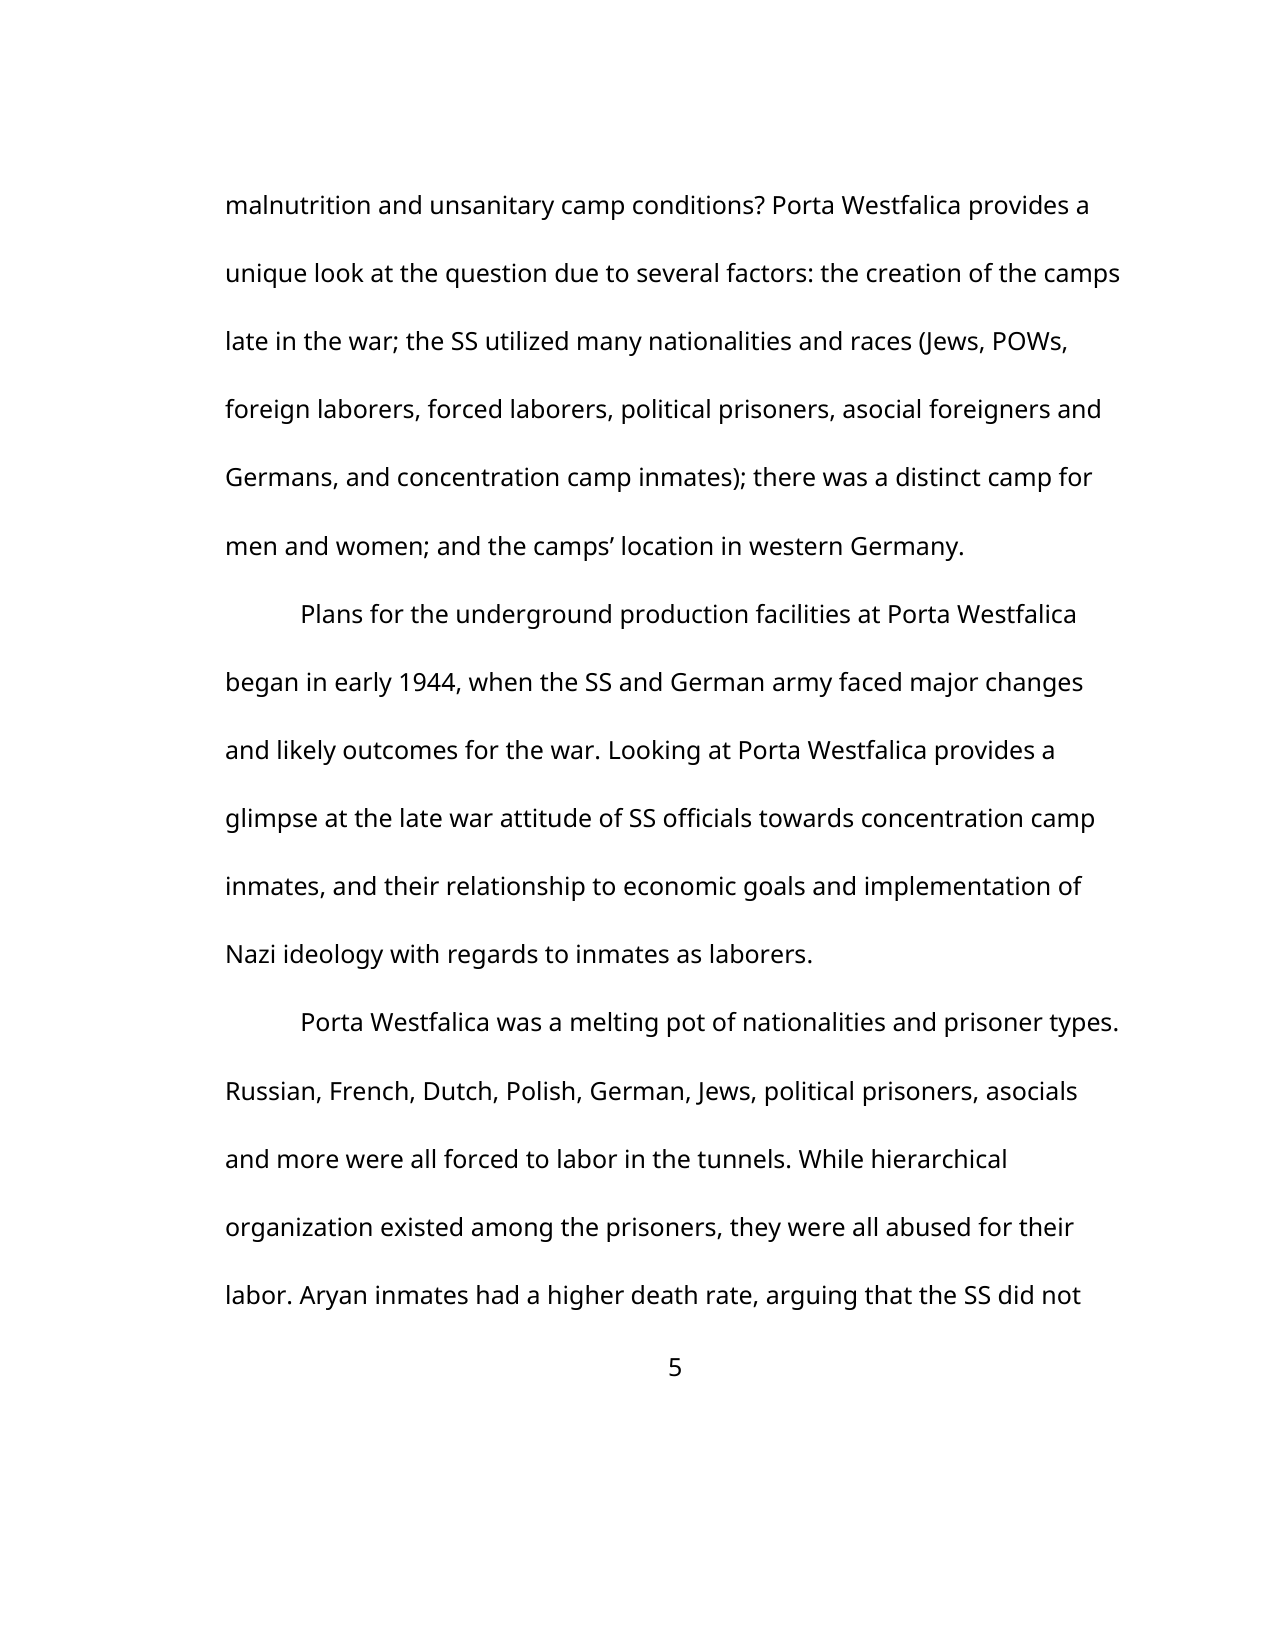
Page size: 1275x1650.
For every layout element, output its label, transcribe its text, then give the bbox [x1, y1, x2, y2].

text Plans for the underground production facilities at Porta Westfalica began in early 1944, when the SS and German army faced major changes and likely outcomes for the war. Looking at Porta Westfalica provides a glimpse at the late war attitude of SS officials towards concentration camp inmates, and their relationship to economic goals and implementation of Nazi ideology with regards to inmates as laborers. [225, 596, 1125, 971]
text malnutrition and unsanitary camp conditions? Porta Westfalica provides a unique look at the question due to several factors: the creation of the camps late in the war; the SS utilized many nationalities and races (Jews, POWs, foreign laborers, forced laborers, political prisoners, asocial foreigners and Germans, and concentration camp inmates); there was a distinct camp for men and women; and the camps’ location in western Germany. [225, 187, 1125, 562]
text Porta Westfalica was a melting pot of nationalities and prisoner types. Russian, French, Dutch, Polish, German, Jews, political prisoners, asocials and more were all forced to labor in the tunnels. While hierarchical organization existed among the prisoners, they were all abused for their labor. Aryan inmates had a higher death rate, arguing that the SS did not [225, 1005, 1125, 1312]
